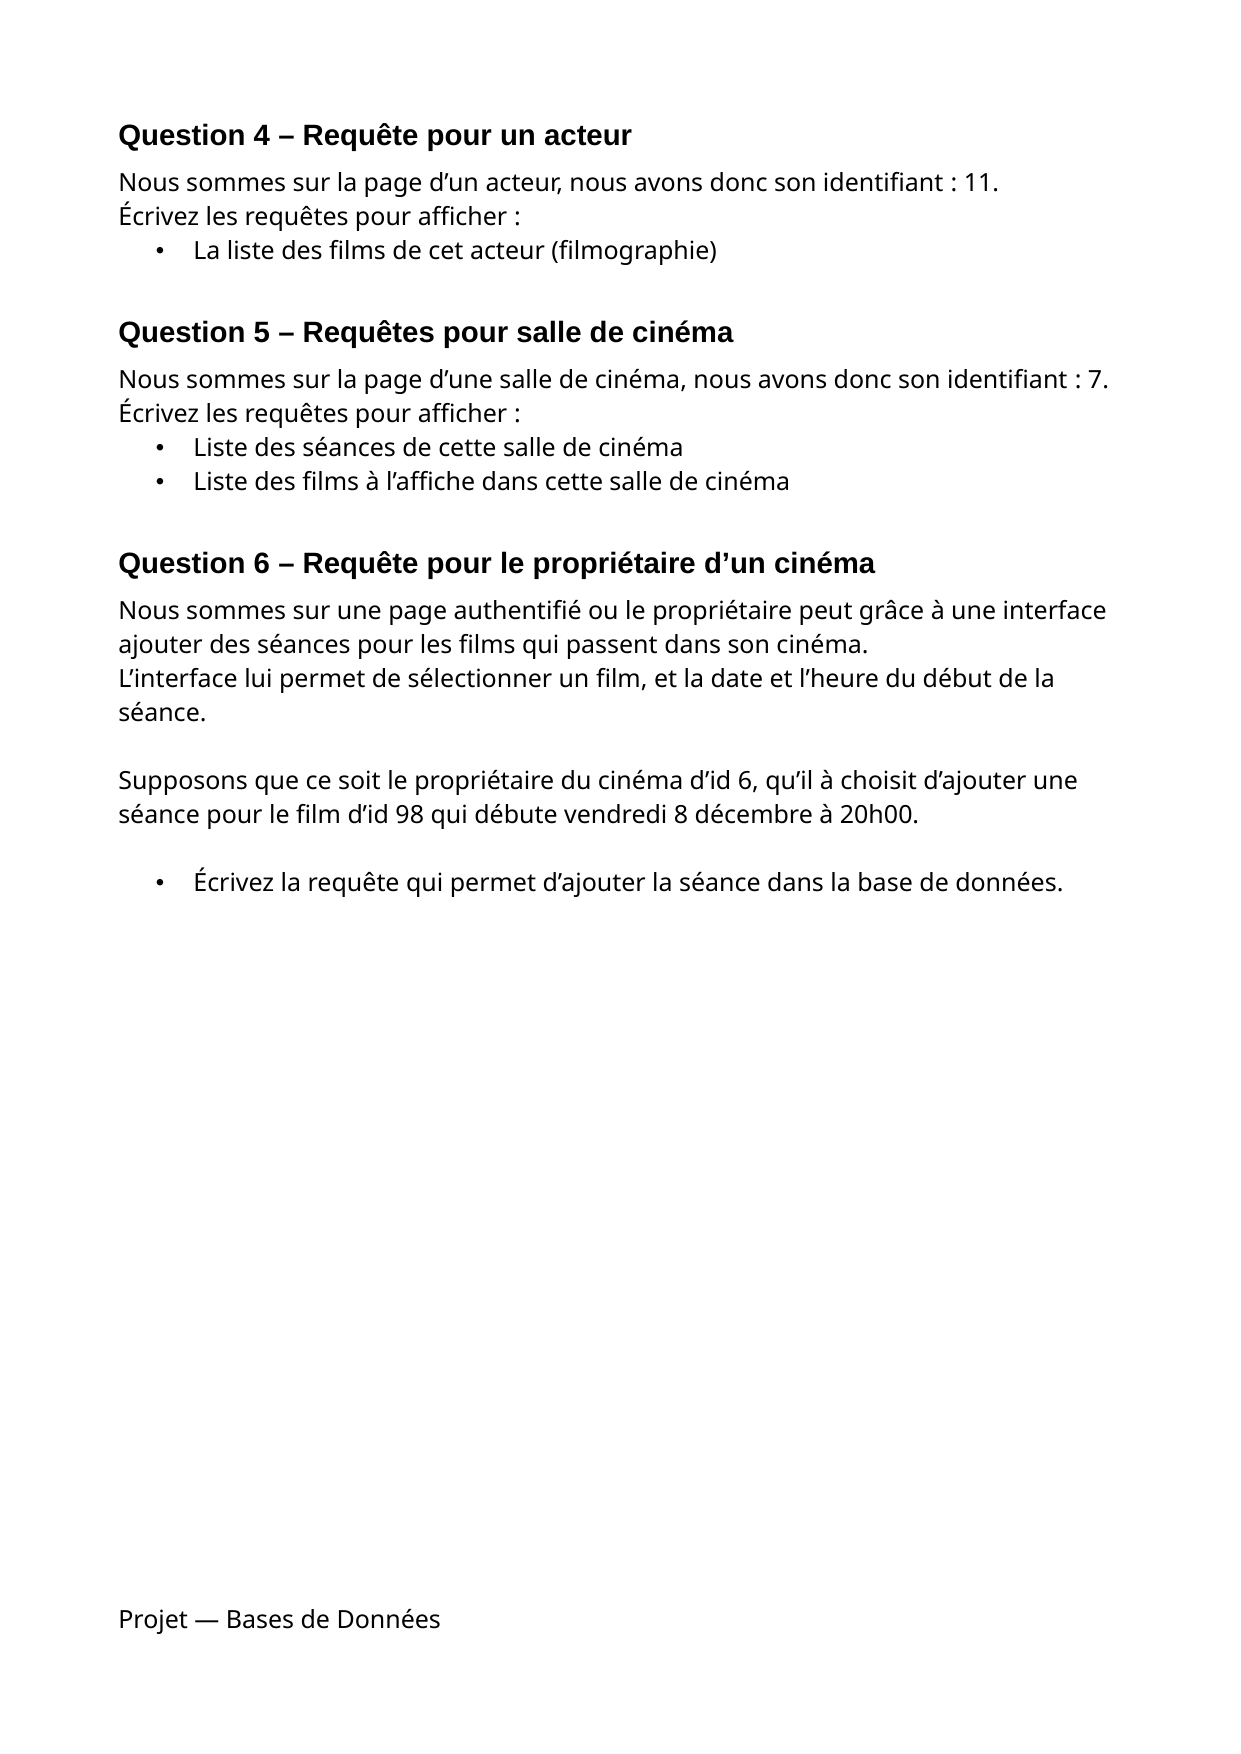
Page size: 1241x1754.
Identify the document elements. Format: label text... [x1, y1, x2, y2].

text Nous sommes sur une page authentifié ou le propriétaire peut grâce à une interface ajouter des séances pour les films qui passent dans son cinéma. [118, 593, 1122, 661]
list Liste des séances de cette salle de cinéma [156, 429, 1122, 464]
text L’interface lui permet de sélectionner un film, et la date et l’heure du début de la séance. [118, 661, 1122, 729]
subtitle Question 4 – Requête pour un acteur [118, 118, 1122, 152]
text Supposons que ce soit le propriétaire du cinéma d’id 6, qu’il à choisit d’ajouter une séance pour le film d’id 98 qui débute vendredi 8 décembre à 20h00. [118, 763, 1122, 831]
text Nous sommes sur la page d’une salle de cinéma, nous avons donc son identifiant : 7. [118, 361, 1122, 396]
list Liste des films à l’affiche dans cette salle de cinéma [156, 464, 1122, 498]
text Écrivez les requêtes pour afficher : [118, 198, 1122, 232]
text Écrivez les requêtes pour afficher : [118, 396, 1122, 429]
subtitle Question 5 – Requêtes pour salle de cinéma [118, 315, 1122, 349]
list Écrivez la requête qui permet d’ajouter la séance dans la base de données. [156, 865, 1122, 899]
subtitle Question 6 – Requête pour le propriétaire d’un cinéma [118, 546, 1122, 580]
list La liste des films de cet acteur (filmographie) [156, 232, 1122, 267]
text Nous sommes sur la page d’un acteur, nous avons donc son identifiant : 11. [118, 164, 1122, 198]
